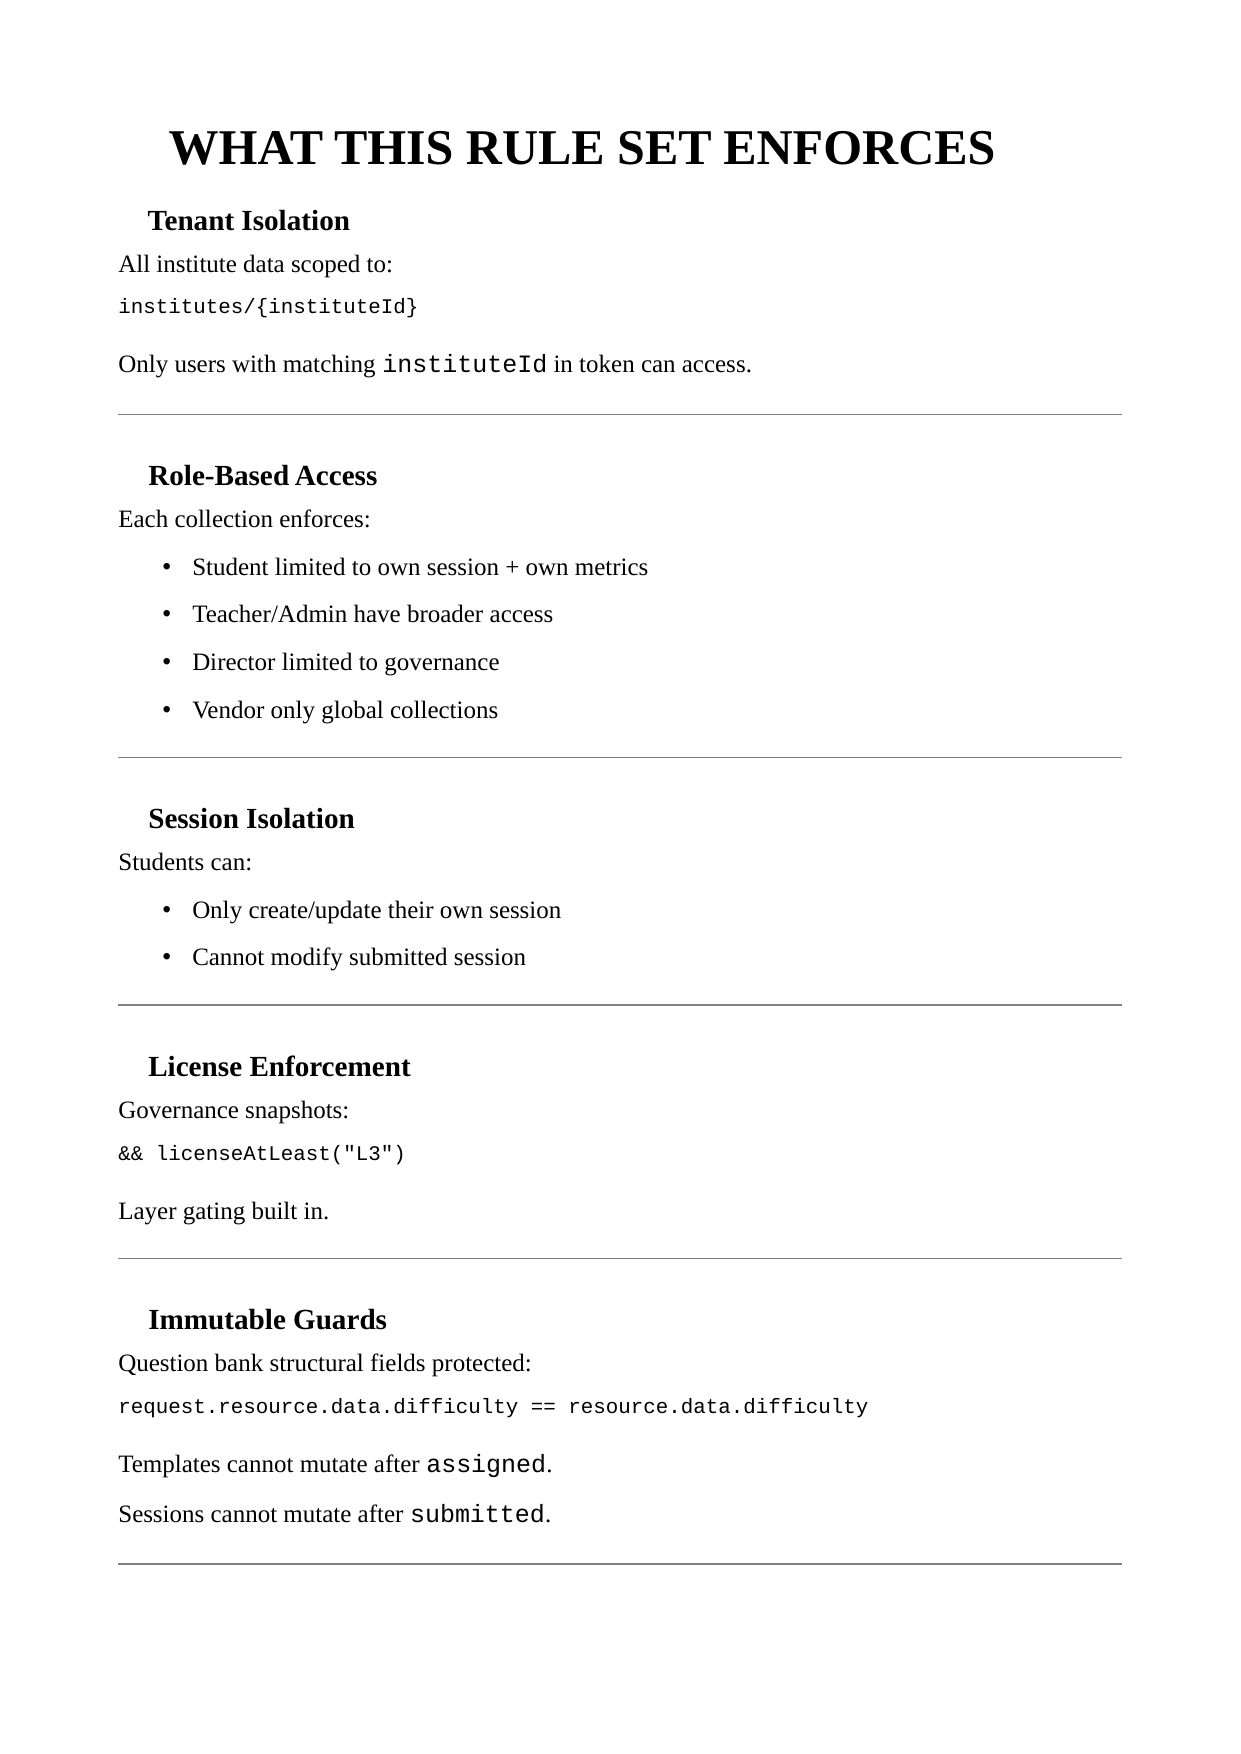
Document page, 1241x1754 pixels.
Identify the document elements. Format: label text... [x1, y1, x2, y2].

subtitle 🔐 WHAT THIS RULE SET ENFORCES [118, 118, 1122, 176]
subtitle ✅ Role-Based Access [118, 458, 1122, 492]
list Teacher/Admin have broader access [162, 599, 1122, 628]
text Each collection enforces: [118, 504, 1122, 533]
text Question bank structural fields protected: [118, 1348, 1122, 1377]
text institutes/{instituteId} [118, 296, 1122, 320]
subtitle ✅ License Enforcement [118, 1049, 1122, 1082]
text Layer gating built in. [118, 1196, 1122, 1224]
text request.resource.data.difficulty == resource.data.difficulty [118, 1396, 1122, 1419]
text Students can: [118, 847, 1122, 876]
text && licenseAtLeast("L3") [118, 1143, 1122, 1166]
text Sessions cannot mutate after submitted. [118, 1499, 1122, 1530]
text All institute data scoped to: [118, 249, 1122, 277]
list Only create/update their own session [162, 895, 1122, 924]
subtitle ✅ Session Isolation [118, 801, 1122, 835]
list Vendor only global collections [162, 695, 1122, 723]
subtitle ✅ Tenant Isolation [118, 203, 1122, 236]
list Student limited to own session + own metrics [162, 552, 1122, 581]
list Director limited to governance [162, 647, 1122, 676]
subtitle ✅ Immutable Guards [118, 1302, 1122, 1336]
text Templates cannot mutate after assigned. [118, 1449, 1122, 1480]
text Governance snapshots: [118, 1095, 1122, 1124]
list Cannot modify submitted session [162, 942, 1122, 971]
text Only users with matching instituteId in token can access. [118, 349, 1122, 380]
